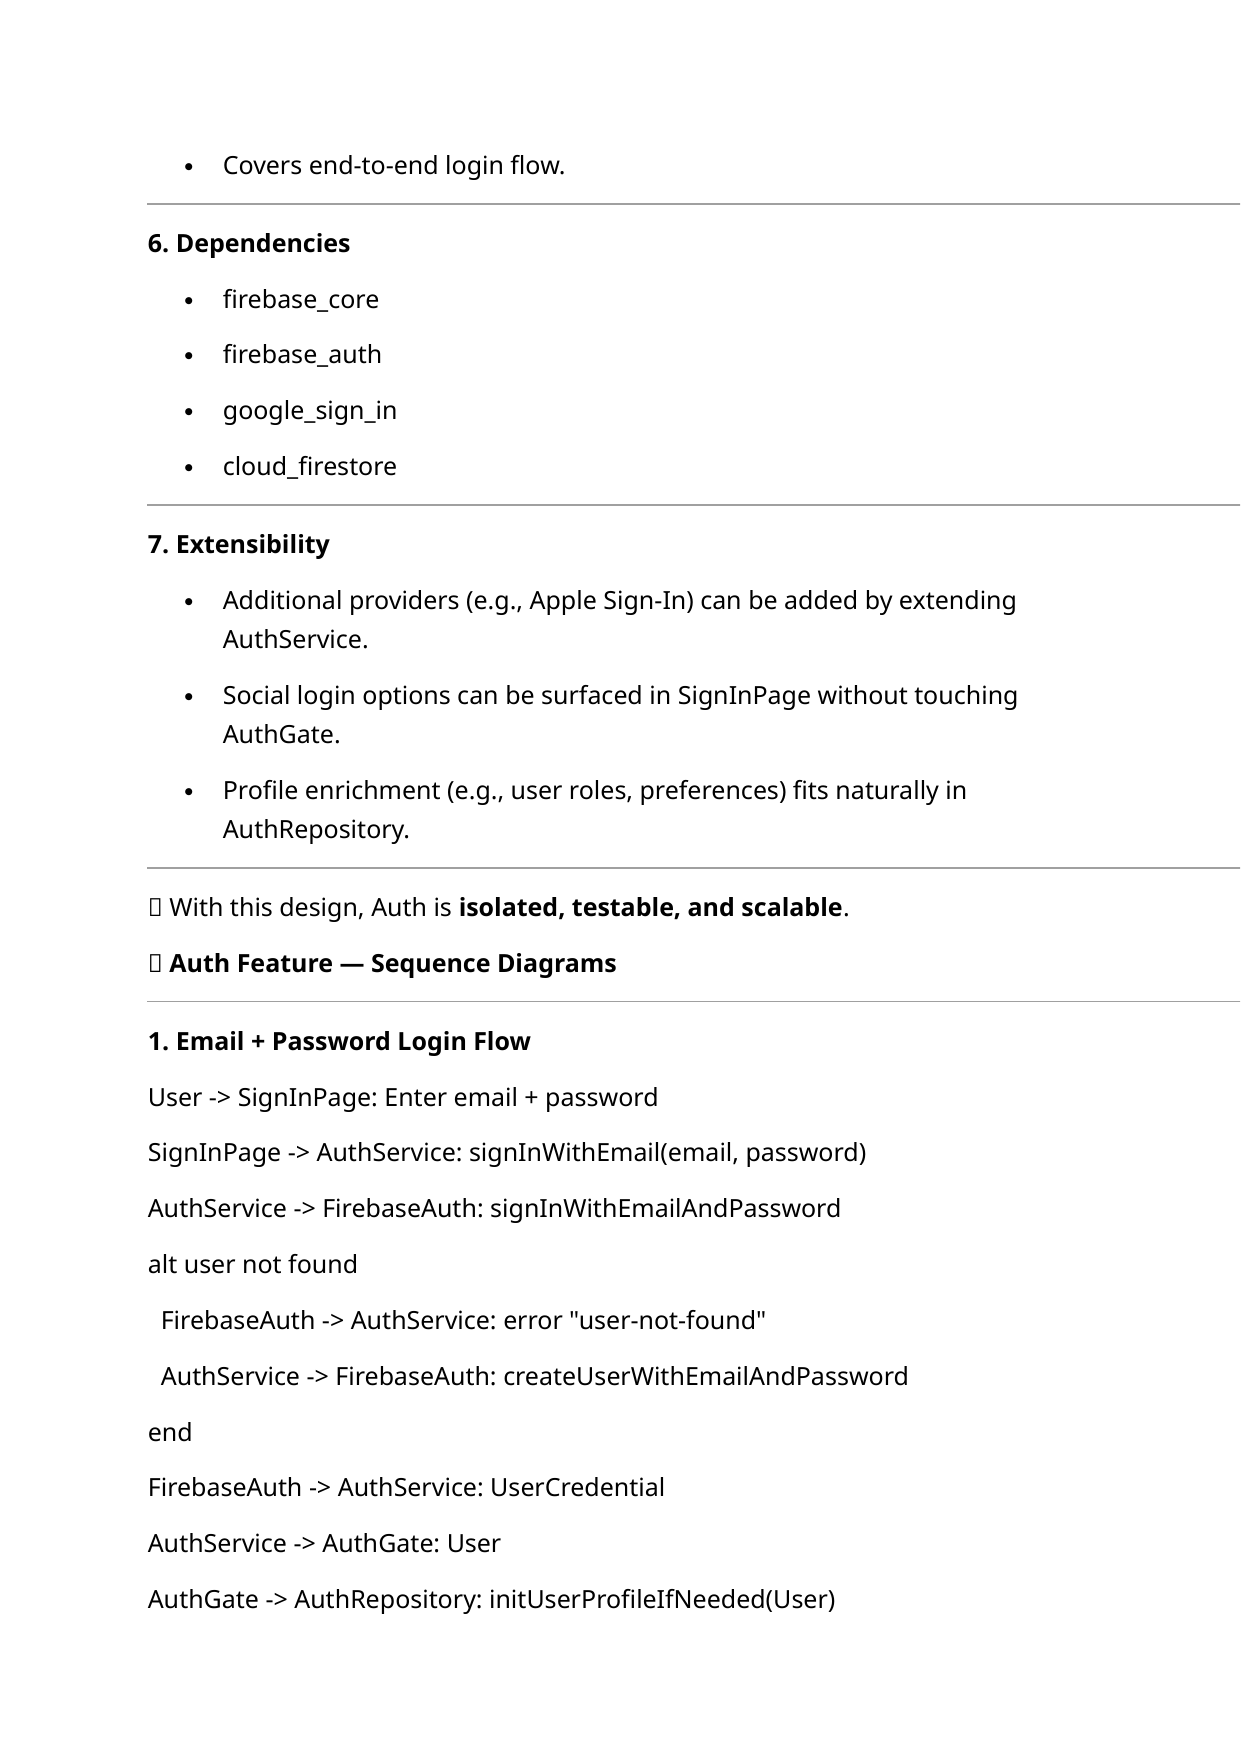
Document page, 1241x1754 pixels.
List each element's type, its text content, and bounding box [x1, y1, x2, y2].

text AuthService -> FirebaseAuth: createUserWithEmailAndPassword [148, 1358, 1093, 1392]
list Additional providers (e.g., Apple Sign-In) can be added by extending AuthService. [185, 583, 1093, 656]
text 7. Extensibility [148, 527, 1093, 561]
text 6. Dependencies [148, 226, 1093, 259]
text AuthGate -> AuthRepository: initUserProfileIfNeeded(User) [148, 1582, 1093, 1616]
list Profile enrichment (e.g., user roles, preferences) fits naturally in AuthRepository. [185, 773, 1093, 846]
list Social login options can be surfaced in SignInPage without touching AuthGate. [185, 678, 1093, 751]
text FirebaseAuth -> AuthService: UserCredential [148, 1470, 1093, 1504]
text SignInPage -> AuthService: signInWithEmail(email, password) [148, 1135, 1093, 1169]
text AuthService -> AuthGate: User [148, 1526, 1093, 1560]
list google_sign_in [185, 393, 1093, 427]
list Covers end-to-end login flow. [185, 148, 1093, 182]
text 1. Email + Password Login Flow [148, 1023, 1093, 1057]
text end [148, 1414, 1093, 1448]
text ✅ With this design, Auth is isolated, testable, and scalable. [148, 890, 1093, 924]
list firebase_core [185, 281, 1093, 315]
text alt user not found [148, 1247, 1093, 1281]
text User -> SignInPage: Enter email + password [148, 1079, 1093, 1113]
text FirebaseAuth -> AuthService: error "user-not-found" [148, 1303, 1093, 1337]
list firebase_auth [185, 337, 1093, 371]
list cloud_firestore [185, 449, 1093, 483]
text 🔄 Auth Feature — Sequence Diagrams [148, 946, 1093, 979]
text AuthService -> FirebaseAuth: signInWithEmailAndPassword [148, 1191, 1093, 1225]
